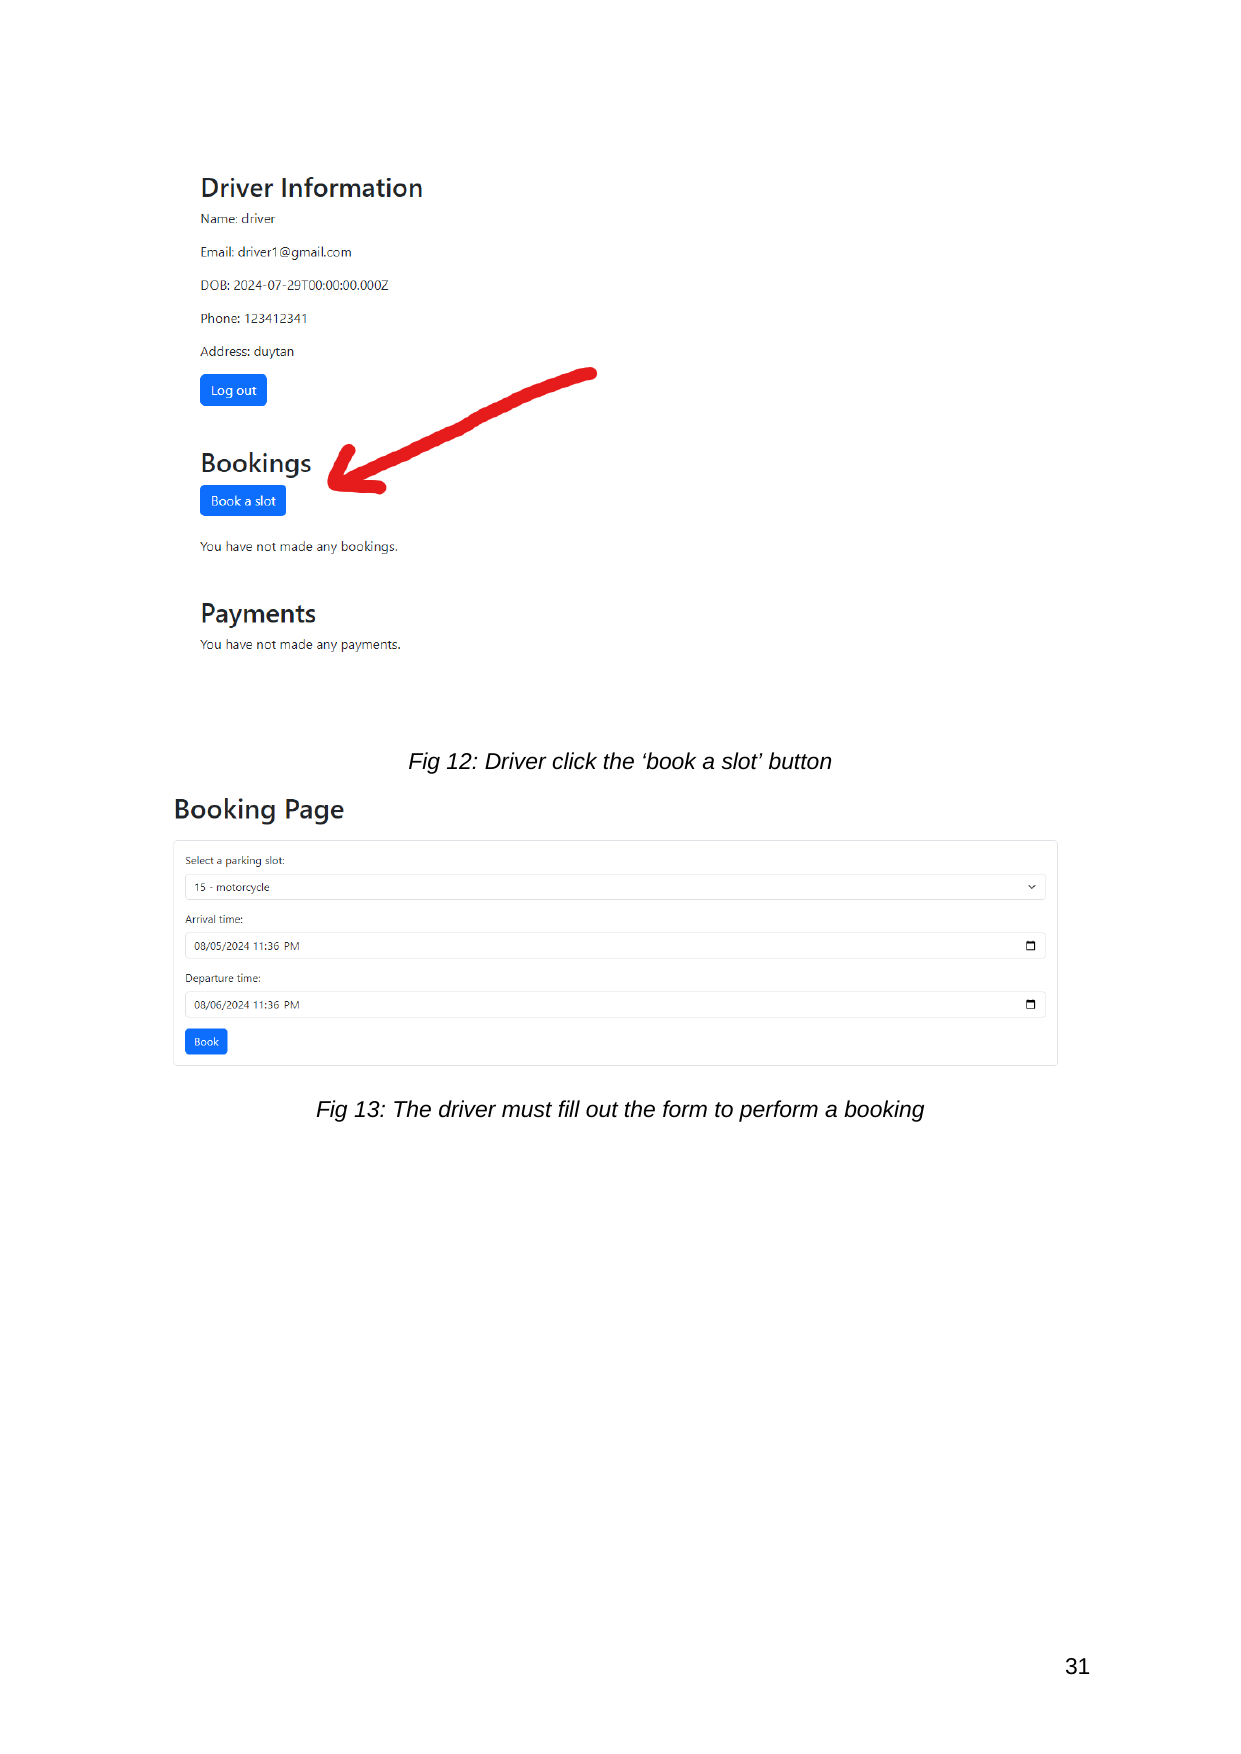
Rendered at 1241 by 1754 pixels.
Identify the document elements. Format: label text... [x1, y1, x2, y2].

picture [150, 150, 1091, 744]
text Fig 12: Driver click the ‘book a slot’ button [150, 748, 1090, 774]
picture [150, 777, 1091, 1093]
text Fig 13: The driver must fill out the form to perform a booking [150, 1096, 1090, 1123]
